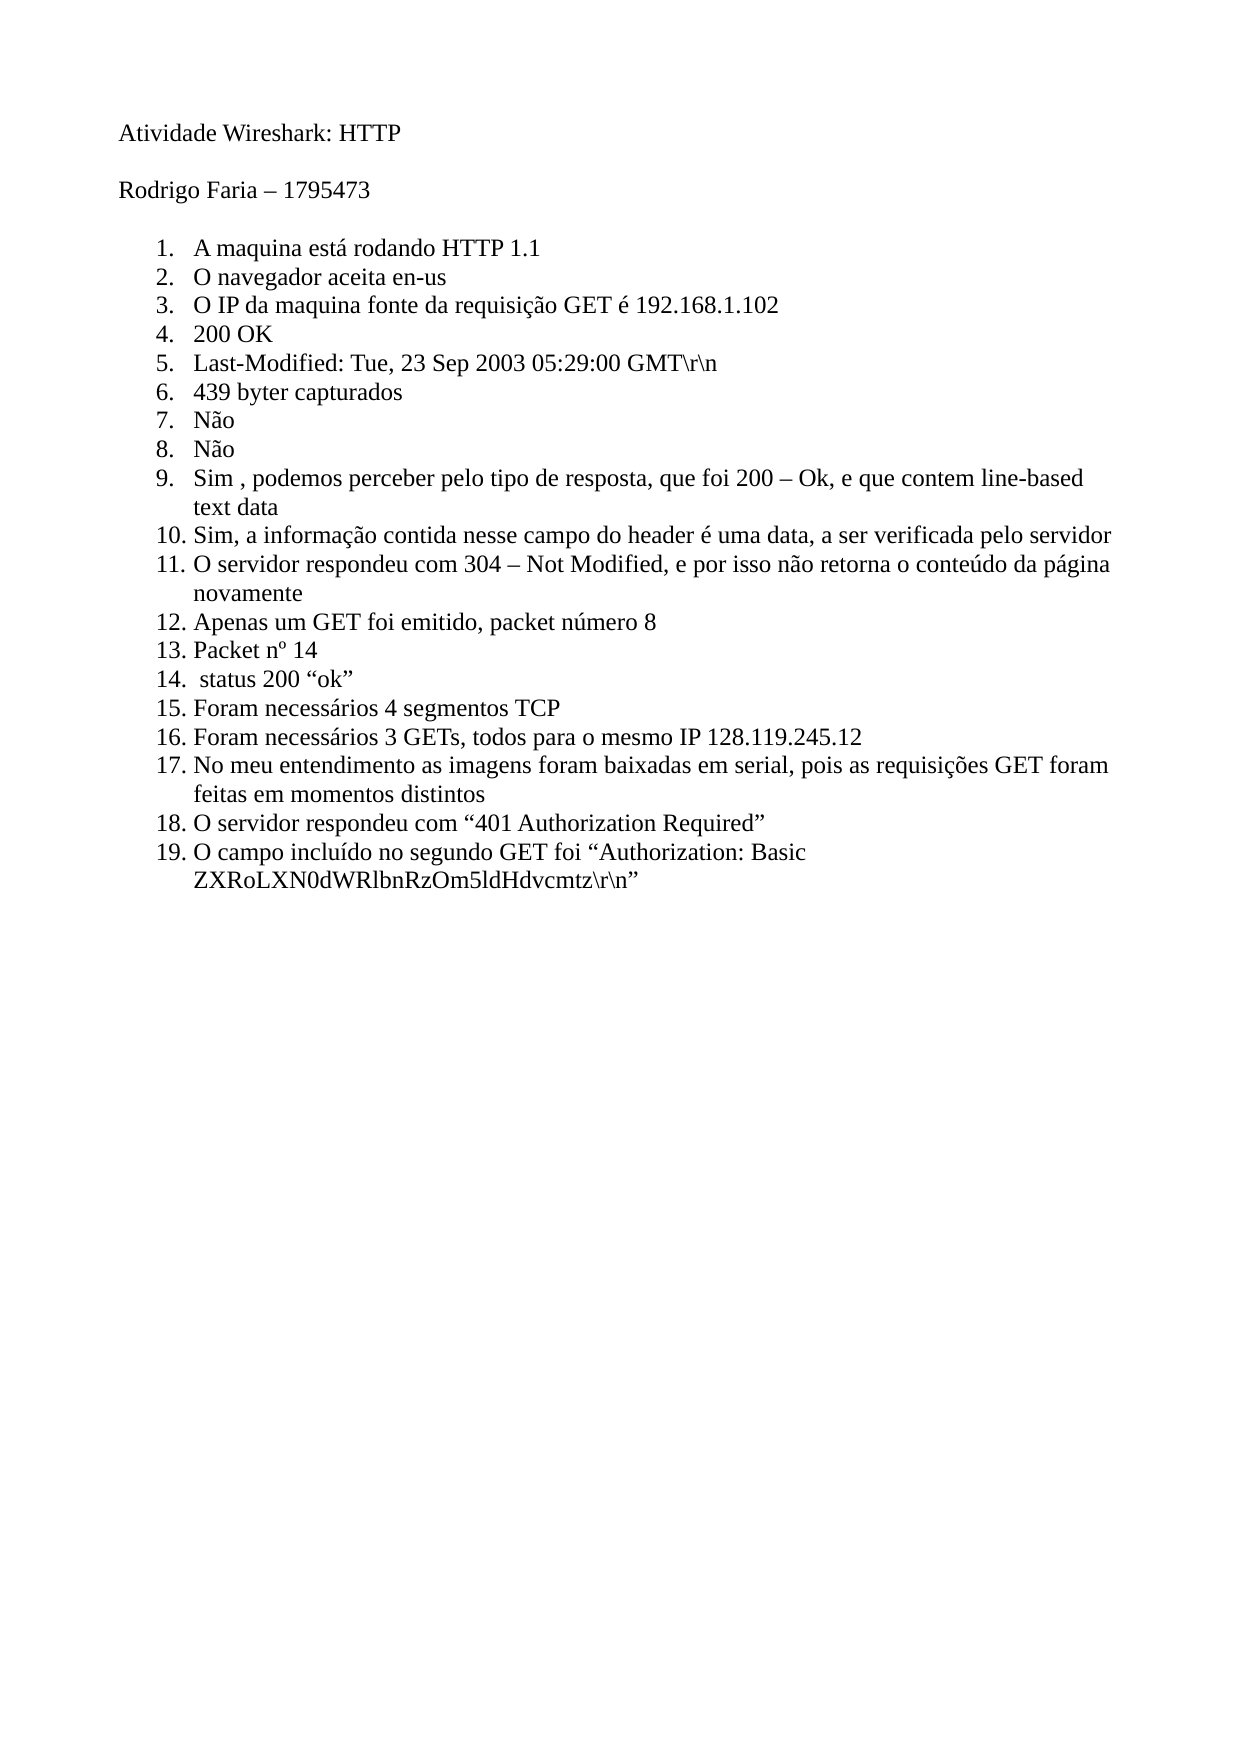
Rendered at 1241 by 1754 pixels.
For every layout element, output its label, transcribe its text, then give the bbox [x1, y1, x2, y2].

list O servidor respondeu com 304 – Not Modified, e por isso não retorna o conteúdo da página novamente [156, 549, 1122, 607]
list Não [156, 434, 1122, 463]
list Packet nº 14 [156, 636, 1122, 664]
list Foram necessários 4 segmentos TCP [156, 693, 1122, 722]
list 439 byter capturados [156, 377, 1122, 406]
list O servidor respondeu com “401 Authorization Required” [156, 808, 1122, 837]
text Rodrigo Faria – 1795473 [118, 176, 1122, 204]
list Apenas um GET foi emitido, packet número 8 [156, 607, 1122, 636]
list Foram necessários 3 GETs, todos para o mesmo IP 128.119.245.12 [156, 722, 1122, 751]
list O campo incluído no segundo GET foi “Authorization: Basic ZXRoLXN0dWRlbnRzOm5ldHdvcmtz\r\n” [156, 837, 1122, 894]
list A maquina está rodando HTTP 1.1 [156, 233, 1122, 262]
list Sim , podemos perceber pelo tipo de resposta, que foi 200 – Ok, e que contem line-based text data [156, 463, 1122, 521]
list No meu entendimento as imagens foram baixadas em serial, pois as requisições GET foram feitas em momentos distintos [156, 751, 1122, 808]
text Atividade Wireshark: HTTP [118, 118, 1122, 147]
list Não [156, 406, 1122, 434]
list O navegador aceita en-us [156, 262, 1122, 291]
list O IP da maquina fonte da requisição GET é 192.168.1.102 [156, 291, 1122, 319]
list Sim, a informação contida nesse campo do header é uma data, a ser verificada pelo servidor [156, 521, 1122, 549]
list 200 OK [156, 319, 1122, 348]
list status 200 “ok” [156, 664, 1122, 693]
list Last-Modified: Tue, 23 Sep 2003 05:29:00 GMT\r\n [156, 348, 1122, 377]
